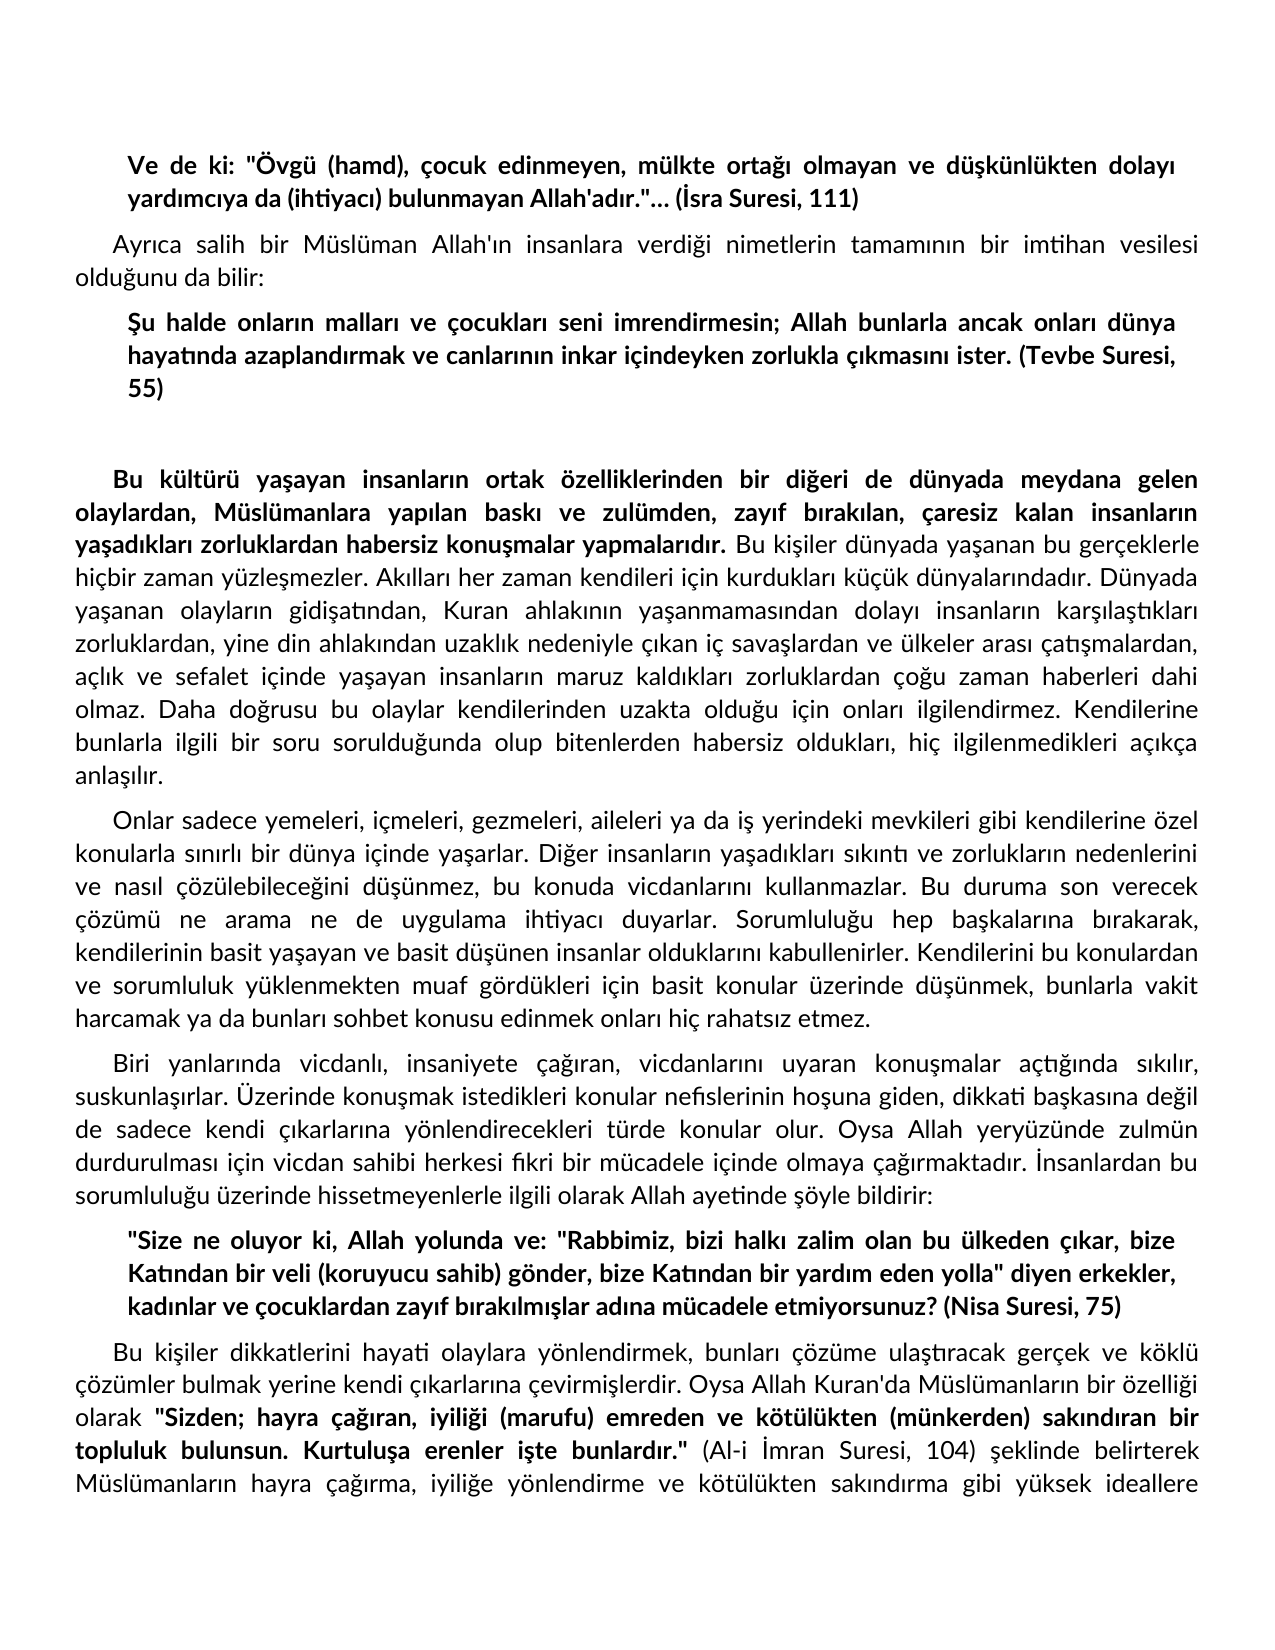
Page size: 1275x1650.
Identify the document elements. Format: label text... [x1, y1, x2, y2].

text Biri yanlarında vicdanlı, insaniyete çağıran, vicdanlarını uyaran konuşmalar açtığında sıkılır, suskunlaşırlar. Üzerinde konuşmak istedikleri konular nefislerinin hoşuna giden, dikkati başkasına değil de sadece kendi çıkarlarına yönlendirecekleri türde konular olur. Oysa Allah yeryüzünde zulmün durdurulması için vicdan sahibi herkesi fikri bir mücadele içinde olmaya çağırmaktadır. İnsanlardan bu sorumluluğu üzerinde hissetmeyenlerle ilgili olarak Allah ayetinde şöyle bildirir: [75, 1048, 1200, 1209]
text Ayrıca salih bir Müslüman Allah'ın insanlara verdiği nimetlerin tamamının bir imtihan vesilesi olduğunu da bilir: [75, 228, 1200, 291]
text Ve de ki: "Övgü (hamd), çocuk edinmeyen, mülkte ortağı olmayan ve düşkünlükten dolayı yardımcıya da (ihtiyacı) bulunmayan Allah'adır."… (İsra Suresi, 111) [127, 150, 1177, 213]
text "Size ne oluyor ki, Allah yolunda ve: "Rabbimiz, bizi halkı zalim olan bu ülkeden çıkar, bize Katından bir veli (koruyucu sahib) gönder, bize Katından bir yardım eden yolla" diyen erkekler, kadınlar ve çocuklardan zayıf bırakılmışlar adına mücadele etmiyorsunuz? (Nisa Suresi, 75) [127, 1225, 1177, 1321]
text Bu kültürü yaşayan insanların ortak özelliklerinden bir diğeri de dünyada meydana gelen olaylardan, Müslümanlara yapılan baskı ve zulümden, zayıf bırakılan, çaresiz kalan insanların yaşadıkları zorluklardan habersiz konuşmalar yapmalarıdır. Bu kişiler dünyada yaşanan bu gerçeklerle hiçbir zaman yüzleşmezler. Akılları her zaman kendileri için kurdukları küçük dünyalarındadır. Dünyada yaşanan olayların gidişatından, Kuran ahlakının yaşanmamasından dolayı insanların karşılaştıkları zorluklardan, yine din ahlakından uzaklık nedeniyle çıkan iç savaşlardan ve ülkeler arası çatışmalardan, açlık ve sefalet içinde yaşayan insanların maruz kaldıkları zorluklardan çoğu zaman haberleri dahi olmaz. Daha doğrusu bu olaylar kendilerinden uzakta olduğu için onları ilgilendirmez. Kendilerine bunlarla ilgili bir soru sorulduğunda olup bitenlerden habersiz oldukları, hiç ilgilenmedikleri açıkça anlaşılır. [75, 463, 1200, 789]
text Şu halde onların malları ve çocukları seni imrendirmesin; Allah bunlarla ancak onları dünya hayatında azaplandırmak ve canlarının inkar içindeyken zorlukla çıkmasını ister. (Tevbe Suresi, 55) [127, 307, 1177, 402]
text Bu kişiler dikkatlerini hayati olaylara yönlendirmek, bunları çözüme ulaştıracak gerçek ve köklü çözümler bulmak yerine kendi çıkarlarına çevirmişlerdir. Oysa Allah Kuran'da Müslümanların bir özelliği olarak "Sizden; hayra çağıran, iyiliği (marufu) emreden ve kötülükten (münkerden) sakındıran bir topluluk bulunsun. Kurtuluşa erenler işte bunlardır." (Al-i İmran Suresi, 104) şeklinde belirterek Müslümanların hayra çağırma, iyiliğe yönlendirme ve kötülükten sakındırma gibi yüksek ideallere [75, 1336, 1200, 1498]
text Onlar sadece yemeleri, içmeleri, gezmeleri, aileleri ya da iş yerindeki mevkileri gibi kendilerine özel konularla sınırlı bir dünya içinde yaşarlar. Diğer insanların yaşadıkları sıkıntı ve zorlukların nedenlerini ve nasıl çözülebileceğini düşünmez, bu konuda vicdanlarını kullanmazlar. Bu duruma son verecek çözümü ne arama ne de uygulama ihtiyacı duyarlar. Sorumluluğu hep başkalarına bırakarak, kendilerinin basit yaşayan ve basit düşünen insanlar olduklarını kabullenirler. Kendilerini bu konulardan ve sorumluluk yüklenmekten muaf gördükleri için basit konular üzerinde düşünmek, bunlarla vakit harcamak ya da bunları sohbet konusu edinmek onları hiç rahatsız etmez. [75, 805, 1200, 1032]
